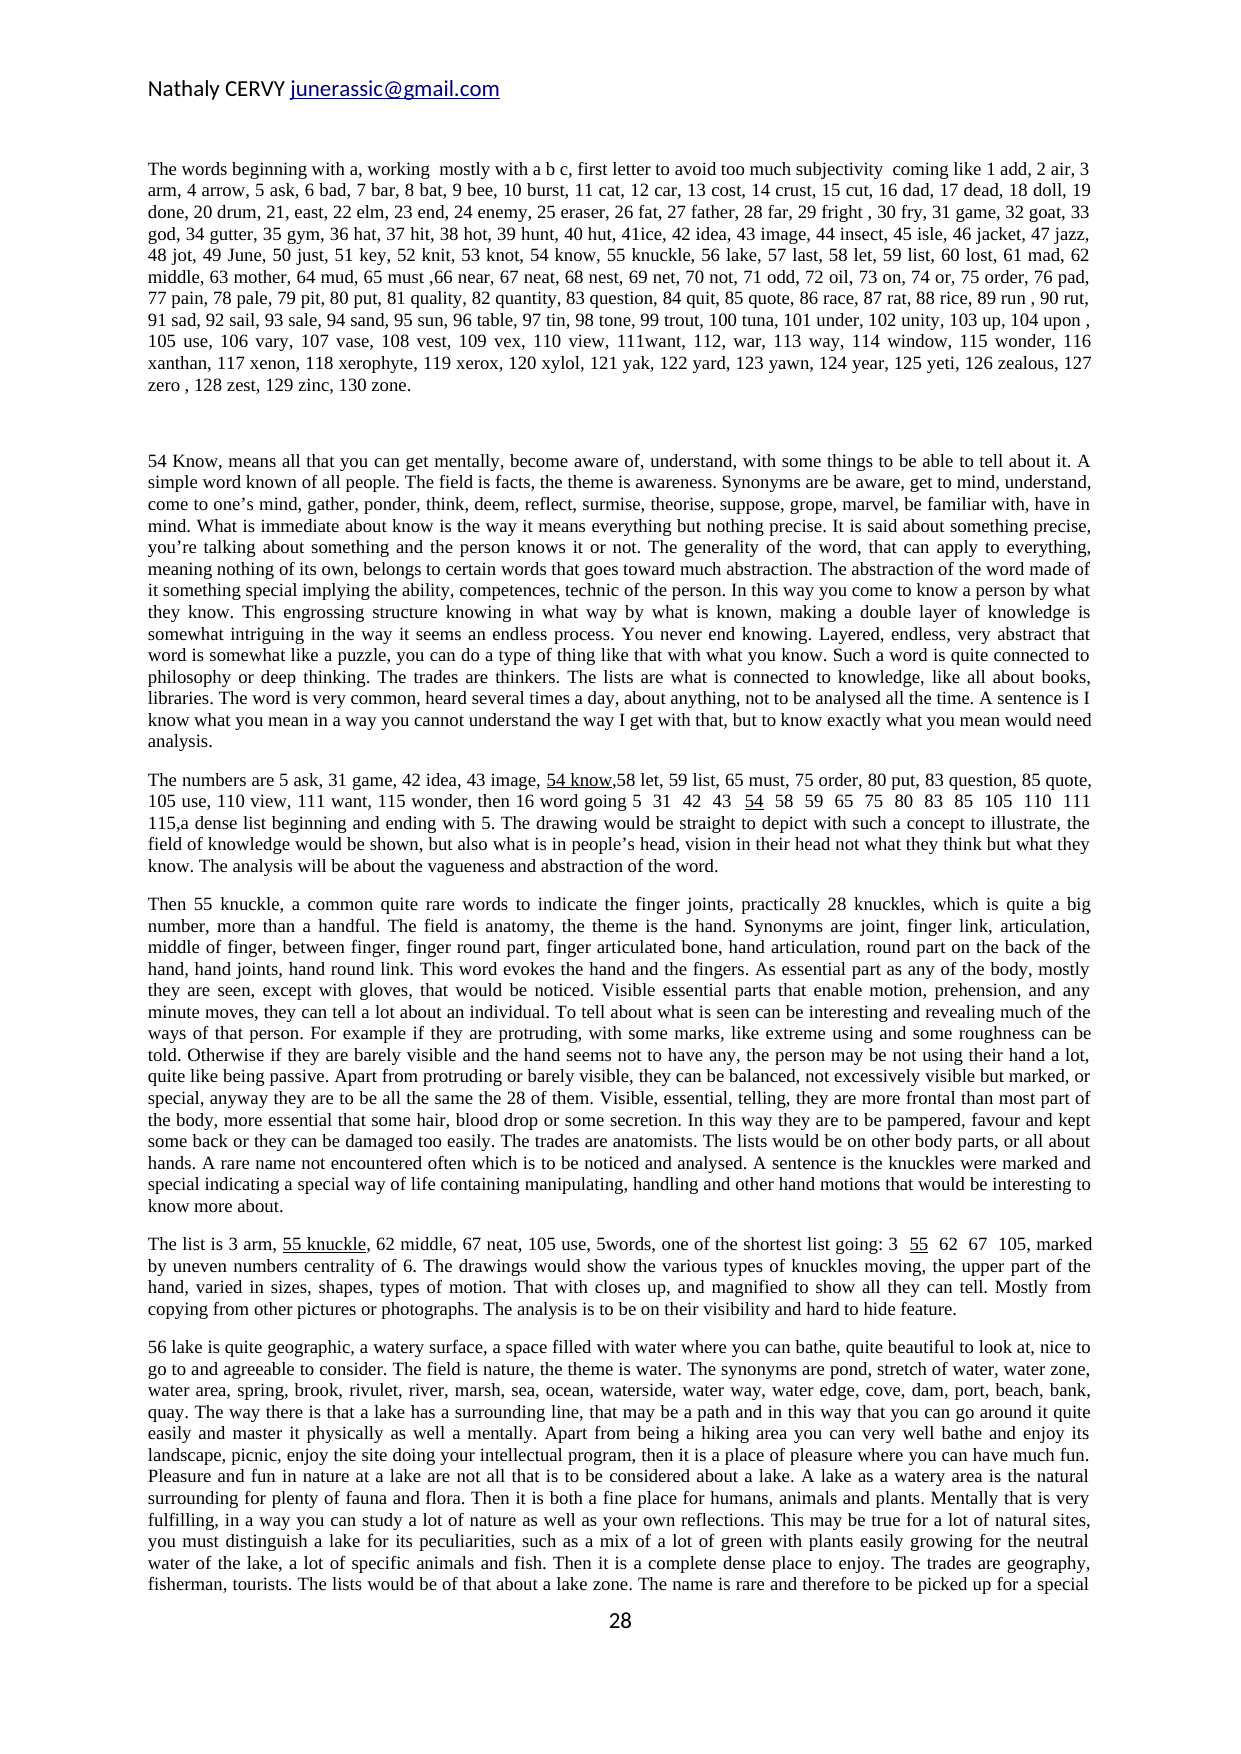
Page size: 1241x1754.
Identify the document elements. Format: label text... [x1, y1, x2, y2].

text Then 55 knuckle, a common quite rare words to indicate the finger joints, practically 28 knuckles, which is quite a big number, more than a handful. The field is anatomy, the theme is the hand. Synonyms are joint, finger link, articulation, middle of finger, between finger, finger round part, finger articulated bone, hand articulation, round part on the back of the hand, hand joints, hand round link. This word evokes the hand and the fingers. As essential part as any of the body, mostly they are seen, except with gloves, that would be noticed. Visible essential parts that enable motion, prehension, and any minute moves, they can tell a lot about an individual. To tell about what is seen can be interesting and revealing much of the ways of that person. For example if they are protruding, with some marks, like extreme using and some roughness can be told. Otherwise if they are barely visible and the hand seems not to have any, the person may be not using their hand a lot, quite like being passive. Apart from protruding or barely visible, they can be balanced, not excessively visible but marked, or special, anyway they are to be all the same the 28 of them. Visible, essential, telling, they are more frontal than most part of the body, more essential that some hair, blood drop or some secretion. In this way they are to be pampered, favour and kept some back or they can be damaged too easily. The trades are anatomists. The lists would be on other body parts, or all about hands. A rare name not encountered often which is to be noticed and analysed. A sentence is the knuckles were marked and special indicating a special way of life containing manipulating, handling and other hand motions that would be interesting to know more about. [148, 893, 1093, 1216]
text The list is 3 arm, 55 knuckle, 62 middle, 67 neat, 105 use, 5words, one of the shortest list going: 3 55 62 67 105, marked by uneven numbers centrality of 6. The drawings would show the various types of knuckles moving, the upper part of the hand, varied in sizes, shapes, types of motion. That with closes up, and magnified to show all they can tell. Mostly from copying from other pictures or photographs. The analysis is to be on their visibility and hard to hide feature. [148, 1233, 1093, 1319]
text The words beginning with a, working mostly with a b c, first letter to avoid too much subjectivity coming like 1 add, 2 air, 3 arm, 4 arrow, 5 ask, 6 bad, 7 bar, 8 bat, 9 bee, 10 burst, 11 cat, 12 car, 13 cost, 14 crust, 15 cut, 16 dad, 17 dead, 18 doll, 19 done, 20 drum, 21, east, 22 elm, 23 end, 24 enemy, 25 eraser, 26 fat, 27 father, 28 far, 29 fright , 30 fry, 31 game, 32 goat, 33 god, 34 gutter, 35 gym, 36 hat, 37 hit, 38 hot, 39 hunt, 40 hut, 41ice, 42 idea, 43 image, 44 insect, 45 isle, 46 jacket, 47 jazz, 48 jot, 49 June, 50 just, 51 key, 52 knit, 53 knot, 54 know, 55 knuckle, 56 lake, 57 last, 58 let, 59 list, 60 lost, 61 mad, 62 middle, 63 mother, 64 mud, 65 must ,66 near, 67 neat, 68 nest, 69 net, 70 not, 71 odd, 72 oil, 73 on, 74 or, 75 order, 76 pad, 77 pain, 78 pale, 79 pit, 80 put, 81 quality, 82 quantity, 83 question, 84 quit, 85 quote, 86 race, 87 rat, 88 rice, 89 run , 90 rut, 91 sad, 92 sail, 93 sale, 94 sand, 95 sun, 96 table, 97 tin, 98 tone, 99 trout, 100 tuna, 101 under, 102 unity, 103 up, 104 upon , 105 use, 106 vary, 107 vase, 108 vest, 109 vex, 110 view, 111want, 112, war, 113 way, 114 window, 115 wonder, 116 xanthan, 117 xenon, 118 xerophyte, 119 xerox, 120 xylol, 121 yak, 122 yard, 123 yawn, 124 year, 125 yeti, 126 zealous, 127 zero , 128 zest, 129 zinc, 130 zone. [148, 158, 1093, 395]
text 56 lake is quite geographic, a watery surface, a space filled with water where you can bathe, quite beautiful to look at, nice to go to and agreeable to consider. The field is nature, the theme is water. The synonyms are pond, stretch of water, water zone, water area, spring, brook, rivulet, river, marsh, sea, ocean, waterside, water way, water edge, cove, dam, port, beach, bank, quay. The way there is that a lake has a surrounding line, that may be a path and in this way that you can go around it quite easily and master it physically as well a mentally. Apart from being a hiking area you can very well bathe and enjoy its landscape, picnic, enjoy the site doing your intellectual program, then it is a place of pleasure where you can have much fun. Pleasure and fun in nature at a lake are not all that is to be considered about a lake. A lake as a watery area is the natural surrounding for plenty of fauna and flora. Then it is both a fine place for humans, animals and plants. Mentally that is very fulfilling, in a way you can study a lot of nature as well as your own reflections. This may be true for a lot of natural sites, you must distinguish a lake for its peculiarities, such as a mix of a lot of green with plants easily growing for the neutral water of the lake, a lot of specific animals and fish. Then it is a complete dense place to enjoy. The trades are geography, fisherman, tourists. The lists would be of that about a lake zone. The name is rare and therefore to be picked up for a special [148, 1336, 1093, 1595]
text 54 Know, means all that you can get mentally, become aware of, understand, with some things to be able to tell about it. A simple word known of all people. The field is facts, the theme is awareness. Synonyms are be aware, get to mind, understand, come to one’s mind, gather, ponder, think, deem, reflect, surmise, theorise, suppose, grope, marvel, be familiar with, have in mind. What is immediate about know is the way it means everything but nothing precise. It is said about something precise, you’re talking about something and the person knows it or not. The generality of the word, that can apply to everything, meaning nothing of its own, belongs to certain words that goes toward much abstraction. The abstraction of the word made of it something special implying the ability, competences, technic of the person. In this way you come to know a person by what they know. This engrossing structure knowing in what way by what is known, making a double layer of knowledge is somewhat intriguing in the way it seems an endless process. You never end knowing. Layered, endless, very abstract that word is somewhat like a puzzle, you can do a type of thing like that with what you know. Such a word is quite connected to philosophy or deep thinking. The trades are thinkers. The lists are what is connected to knowledge, like all about books, libraries. The word is very common, heard several times a day, about anything, not to be analysed all the time. A sentence is I know what you mean in a way you cannot understand the way I get with that, but to know exactly what you mean would need analysis. [148, 450, 1093, 752]
text The numbers are 5 ask, 31 game, 42 idea, 43 image, 54 know,58 let, 59 list, 65 must, 75 order, 80 put, 83 question, 85 quote, 105 use, 110 view, 111 want, 115 wonder, then 16 word going 5 31 42 43 54 58 59 65 75 80 83 85 105 110 111 115,a dense list beginning and ending with 5. The drawing would be straight to depict with such a concept to illustrate, the field of knowledge would be shown, but also what is in people’s head, vision in their head not what they think but what they know. The analysis will be about the vagueness and abstraction of the word. [148, 768, 1093, 876]
